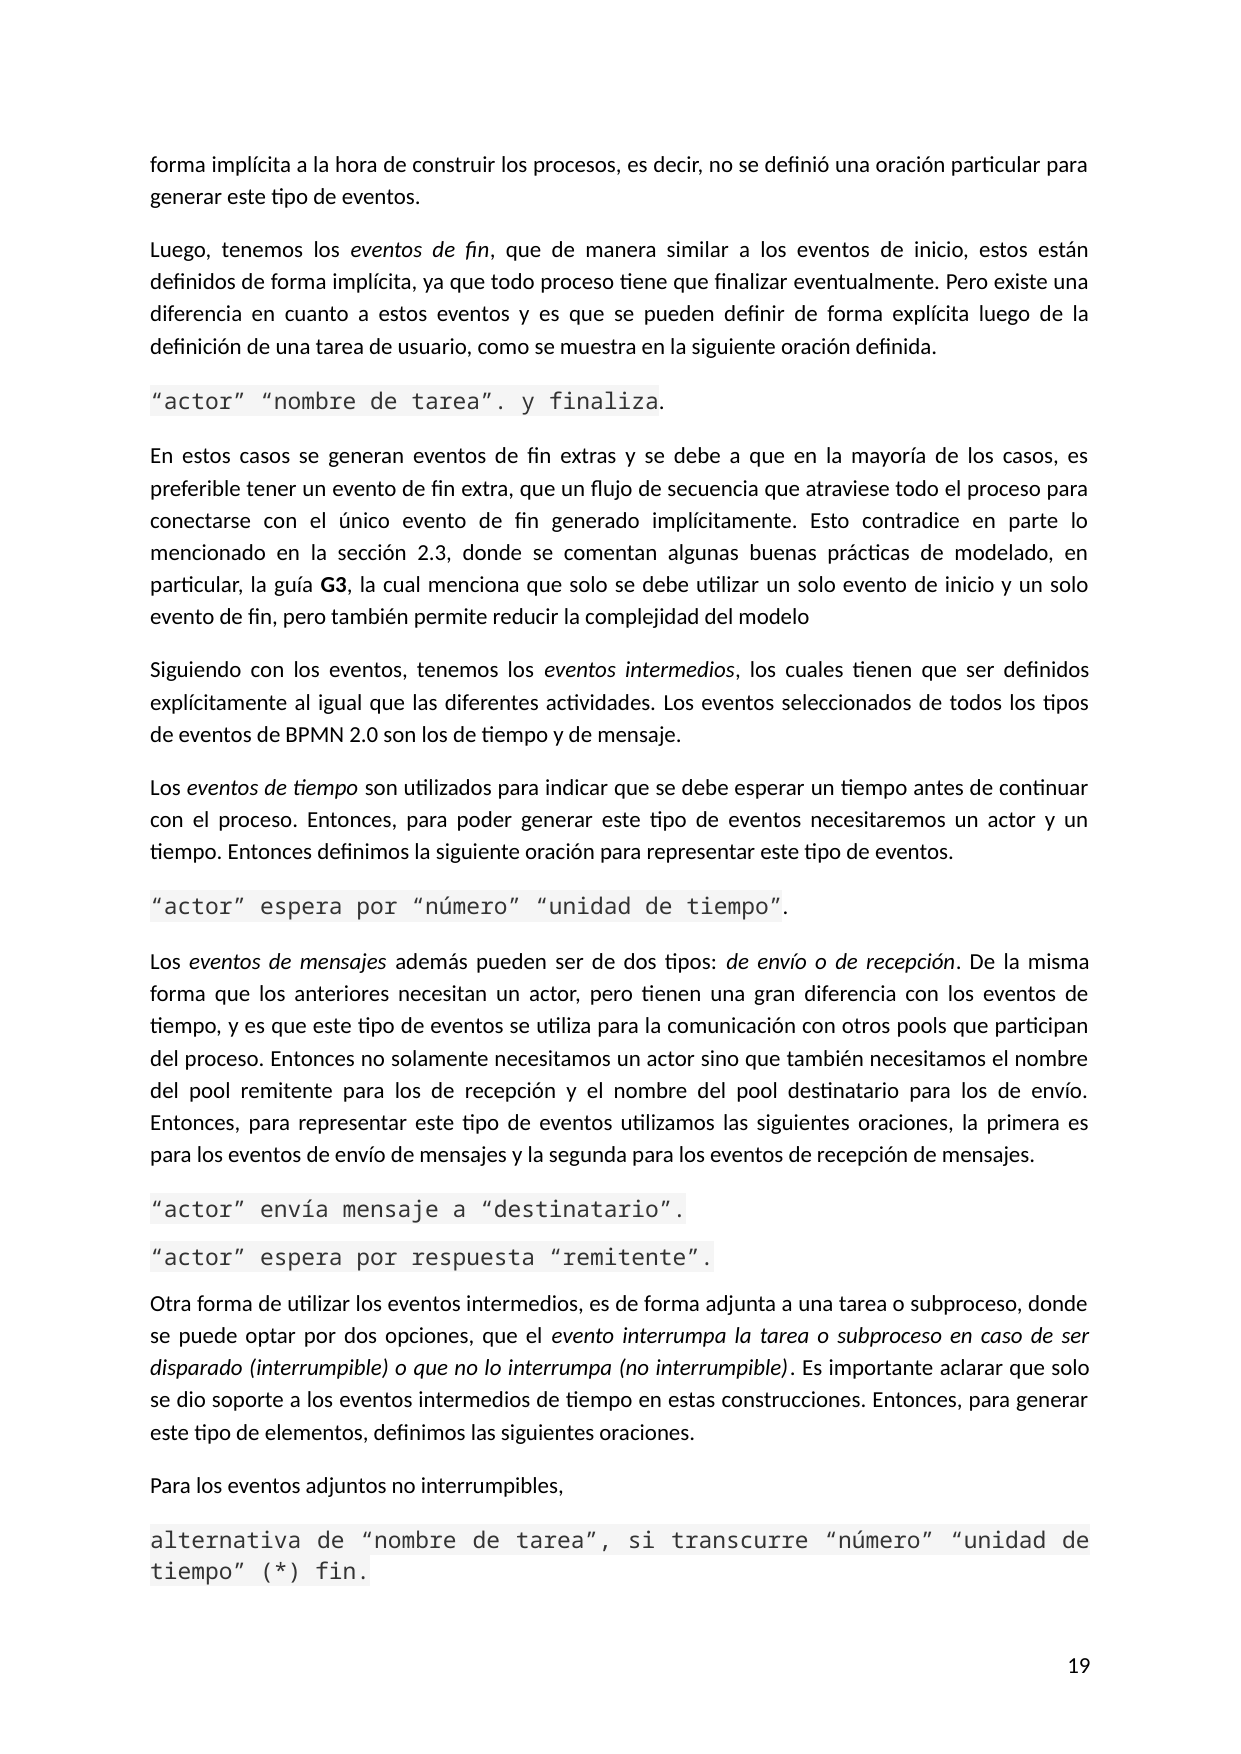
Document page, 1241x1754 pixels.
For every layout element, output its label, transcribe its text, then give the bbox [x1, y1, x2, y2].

text forma implícita a la hora de construir los procesos, es decir, no se definió una oración particular para generar este tipo de eventos. [150, 150, 1090, 210]
text Luego, tenemos los eventos de fin, que de manera similar a los eventos de inicio, estos están definidos de forma implícita, ya que todo proceso tiene que finalizar eventualmente. Pero existe una diferencia en cuanto a estos eventos y es que se pueden definir de forma explícita luego de la definición de una tarea de usuario, como se muestra en la siguiente oración definida. [150, 235, 1090, 360]
text En estos casos se generan eventos de fin extras y se debe a que en la mayoría de los casos, es preferible tener un evento de fin extra, que un flujo de secuencia que atraviese todo el proceso para conectarse con el único evento de fin generado implícitamente. Esto contradice en parte lo mencionado en la sección 2.3, donde se comentan algunas buenas prácticas de modelado, en particular, la guía G3, la cual menciona que solo se debe utilizar un solo evento de inicio y un solo evento de fin, pero también permite reducir la complejidad del modelo [150, 442, 1090, 631]
text Siguiendo con los eventos, tenemos los eventos intermedios, los cuales tienen que ser definidos explícitamente al igual que las diferentes actividades. Los eventos seleccionados de todos los tipos de eventos de BPMN 2.0 son los de tiempo y de mensaje. [150, 656, 1090, 748]
text “actor” espera por respuesta “remitente”. [150, 1241, 1090, 1272]
text Los eventos de mensajes además pueden ser de dos tipos: de envío o de recepción. De la misma forma que los anteriores necesitan un actor, pero tienen una gran diferencia con los eventos de tiempo, y es que este tipo de eventos se utiliza para la comunicación con otros pools que participan del proceso. Entonces no solamente necesitamos un actor sino que también necesitamos el nombre del pool remitente para los de recepción y el nombre del pool destinatario para los de envío. Entonces, para representar este tipo de eventos utilizamos las siguientes oraciones, la primera es para los eventos de envío de mensajes y la segunda para los eventos de recepción de mensajes. [150, 947, 1090, 1168]
text “actor” “nombre de tarea”. y finaliza. [150, 385, 1090, 416]
text Los eventos de tiempo son utilizados para indicar que se debe esperar un tiempo antes de continuar con el proceso. Entonces, para poder generar este tipo de eventos necesitaremos un actor y un tiempo. Entonces definimos la siguiente oración para representar este tipo de eventos. [150, 773, 1090, 865]
text “actor” envía mensaje a “destinatario”. [150, 1193, 1090, 1224]
text alternativa de “nombre de tarea”, si transcurre “número” “unidad de tiempo” (*) fin. [150, 1524, 1090, 1586]
text “actor” espera por “número” “unidad de tiempo”. [150, 890, 1090, 922]
text Otra forma de utilizar los eventos intermedios, es de forma adjunta a una tarea o subproceso, donde se puede optar por dos opciones, que el evento interrumpa la tarea o subproceso en caso de ser disparado (interrumpible) o que no lo interrumpa (no interrumpible). Es importante aclarar que solo se dio soporte a los eventos intermedios de tiempo en estas construcciones. Entonces, para generar este tipo de elementos, definimos las siguientes oraciones. [150, 1289, 1090, 1446]
text Para los eventos adjuntos no interrumpibles, [150, 1471, 1090, 1499]
